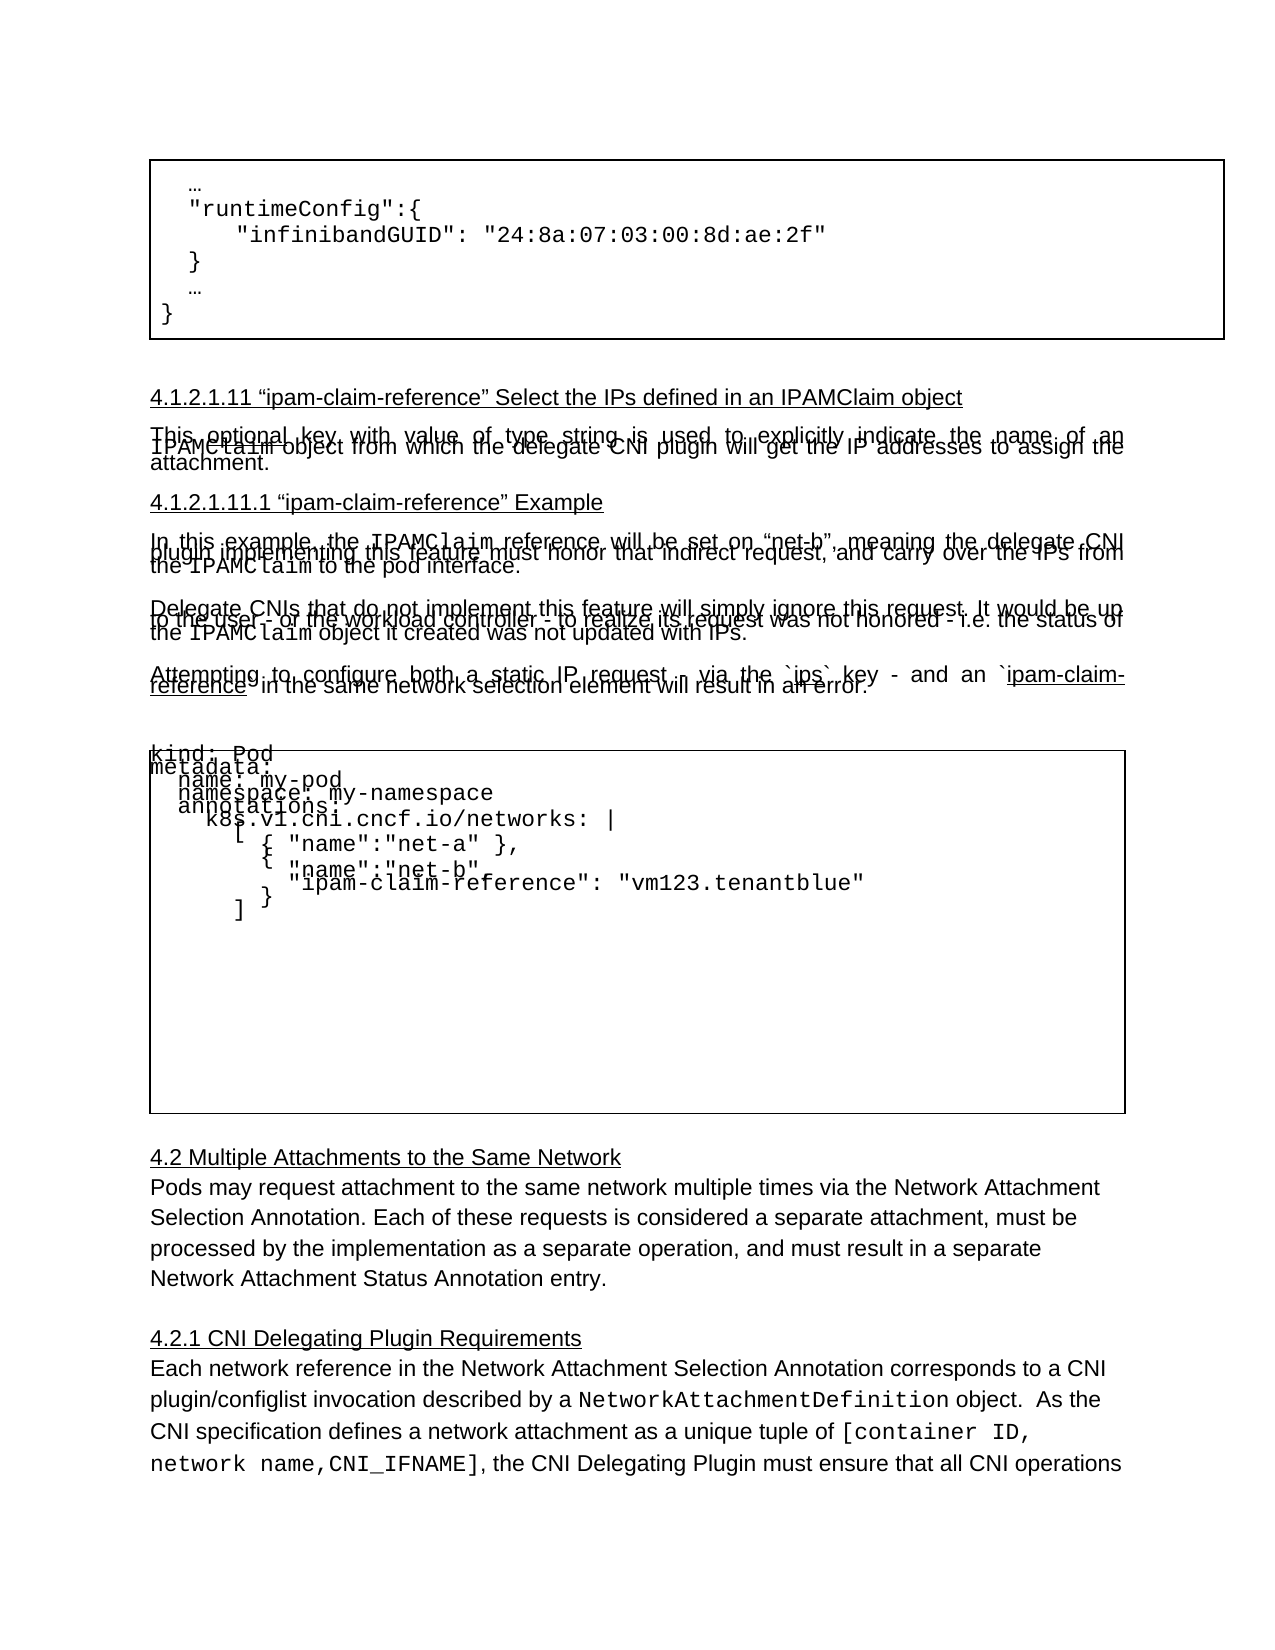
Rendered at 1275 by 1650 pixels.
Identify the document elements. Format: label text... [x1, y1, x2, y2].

text Pods may request attachment to the same network multiple times via the Network Attachment Selection Annotation. Each of these requests is considered a separate attachment, must be processed by the implementation as a separate operation, and must result in a separate Network Attachment Status Annotation entry. [150, 1174, 1125, 1291]
text 4.1.2.1.11.1 “ipam-claim-reference” Example [150, 500, 292, 512]
text 4.1.2.1.11.1 “ipam-claim-reference” Example [294, 500, 574, 512]
text Each network reference in the Network Attachment Selection Annotation corresponds to a CNI plugin/configlist invocation described by a NetworkAttachmentDefinition object. As the CNI specification defines a network attachment as a unique tuple of [container ID, network name,CNI_IFNAME], the CNI Delegating Plugin must ensure that all CNI operations [150, 1355, 1125, 1478]
text Delegate CNIs that do not implement this feature will simply ignore this request. It would be up to the user - or the workload controller - to realize its request was not honored - i.e. the status of the IPAMClaim object it created was not updated with IPs. [150, 606, 1125, 647]
text 4.1.2.1.11.1 “ipam-claim-reference” Example [576, 500, 1125, 513]
text 4.1.2.1.11 “ipam-claim-reference” Select the IPs defined in an IPAMClaim object [930, 395, 1125, 408]
text 4.2.1 CNI Delegating Plugin Requirements [150, 1325, 1125, 1351]
text 4.2 Multiple Attachments to the Same Network [150, 1144, 1125, 1170]
table_header … "runtimeConfig":{ "infinibandGUID": "24:8a:07:03:00:8d:ae:2f" } … } [151, 161, 1223, 338]
text In this example, the IPAMClaim reference will be set on “net-b”, meaning the delegate CNI plugin implementing this feature must honor that indirect request, and carry over the IPs from the IPAMClaim to the pod interface. [150, 538, 1125, 581]
text 4.1.2.1.11 “ipam-claim-reference” Select the IPs defined in an IPAMClaim object [275, 395, 928, 407]
text Attempting to configure both a static IP request - via the `ips` key - and an `ipam-claim-reference` in the same network selection element will result in an error. [150, 672, 1125, 698]
text This optional key with value of type string is used to explicitly indicate the name of an IPAMClaim object from which the delegate CNI plugin will get the IP addresses to assign the attachment. [150, 433, 1125, 475]
table_header kind: Pod metadata: name: my-pod namespace: my-namespace annotations: k8s.v1.cni.cncf.io/networks: | [ { "name":"net-a" }, { "name":"net-b", "ipam-claim-reference": "vm123.tenantblue" } ] [151, 751, 1124, 1112]
